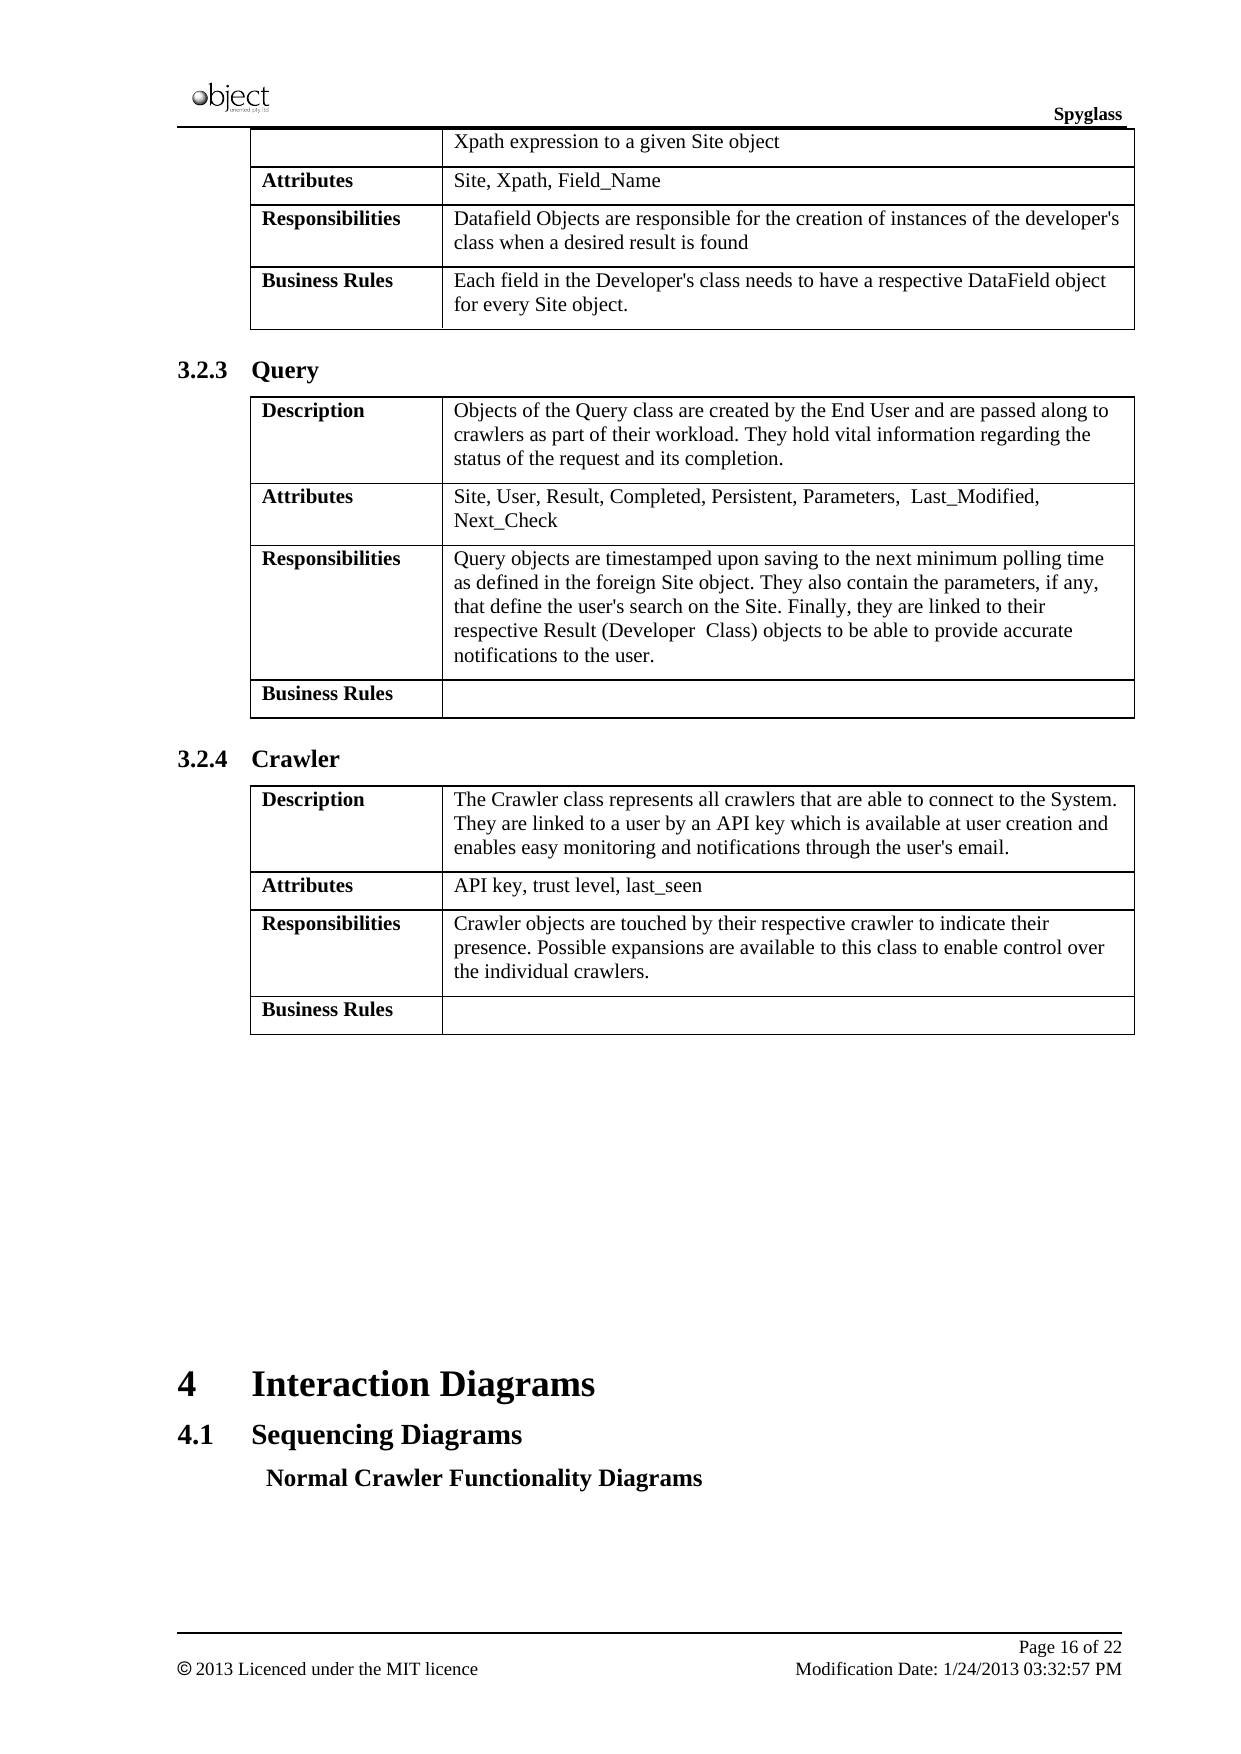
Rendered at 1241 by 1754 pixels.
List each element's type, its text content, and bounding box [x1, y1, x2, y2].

table_cell Attributes [251, 168, 442, 204]
table_cell Each field in the Developer's class needs to have a respective DataField object for every Site object. [443, 268, 1134, 328]
subtitle Query [177, 355, 1122, 384]
table_cell API key, trust level, last_seen [443, 873, 1134, 909]
table_cell Attributes [251, 484, 442, 545]
table_header Objects of the Query class are created by the End User and are passed along to crawlers as part of their workload. They hold vital information regarding the status of the request and its completion. [443, 398, 1134, 482]
table_cell Business Rules [251, 268, 442, 328]
table_cell Responsibilities [251, 206, 442, 266]
table_header The Crawler class represents all crawlers that are able to connect to the System. They are linked to a user by an API key which is available at user creation and enables easy monitoring and notifications through the user's email. [443, 787, 1134, 871]
table_cell Datafield Objects are responsible for the creation of instances of the developer's class when a desired result is found [443, 206, 1134, 266]
table_cell Crawler objects are touched by their respective crawler to indicate their presence. Possible expansions are available to this class to enable control over the individual crawlers. [443, 911, 1134, 996]
table_header Description [251, 787, 442, 871]
subtitle Crawler [177, 744, 1122, 772]
table_cell Business Rules [251, 997, 442, 1034]
table_cell [443, 681, 1134, 717]
table_cell Responsibilities [251, 911, 442, 996]
table_cell [443, 997, 1134, 1034]
table_cell Site, Xpath, Field_Name [443, 168, 1134, 204]
table_cell Attributes [251, 873, 442, 909]
table_cell Site, User, Result, Completed, Persistent, Parameters, Last_Modified, Next_Check [443, 484, 1134, 545]
table_header [251, 130, 442, 166]
table_header Description [251, 398, 442, 482]
table_cell Responsibilities [251, 546, 442, 679]
table_cell Query objects are timestamped upon saving to the next minimum polling time as defined in the foreign Site object. They also contain the parameters, if any, that define the user's search on the Site. Finally, they are linked to their respective Result (Developer Class) objects to be able to provide accurate notifications to the user. [443, 546, 1134, 679]
table_header Xpath expression to a given Site object [443, 130, 1134, 166]
text Normal Crawler Functionality Diagrams [266, 1463, 1122, 1492]
subtitle Sequencing Diagrams [177, 1417, 1122, 1451]
subtitle Interaction Diagrams [177, 1362, 1122, 1405]
table_cell Business Rules [251, 681, 442, 717]
